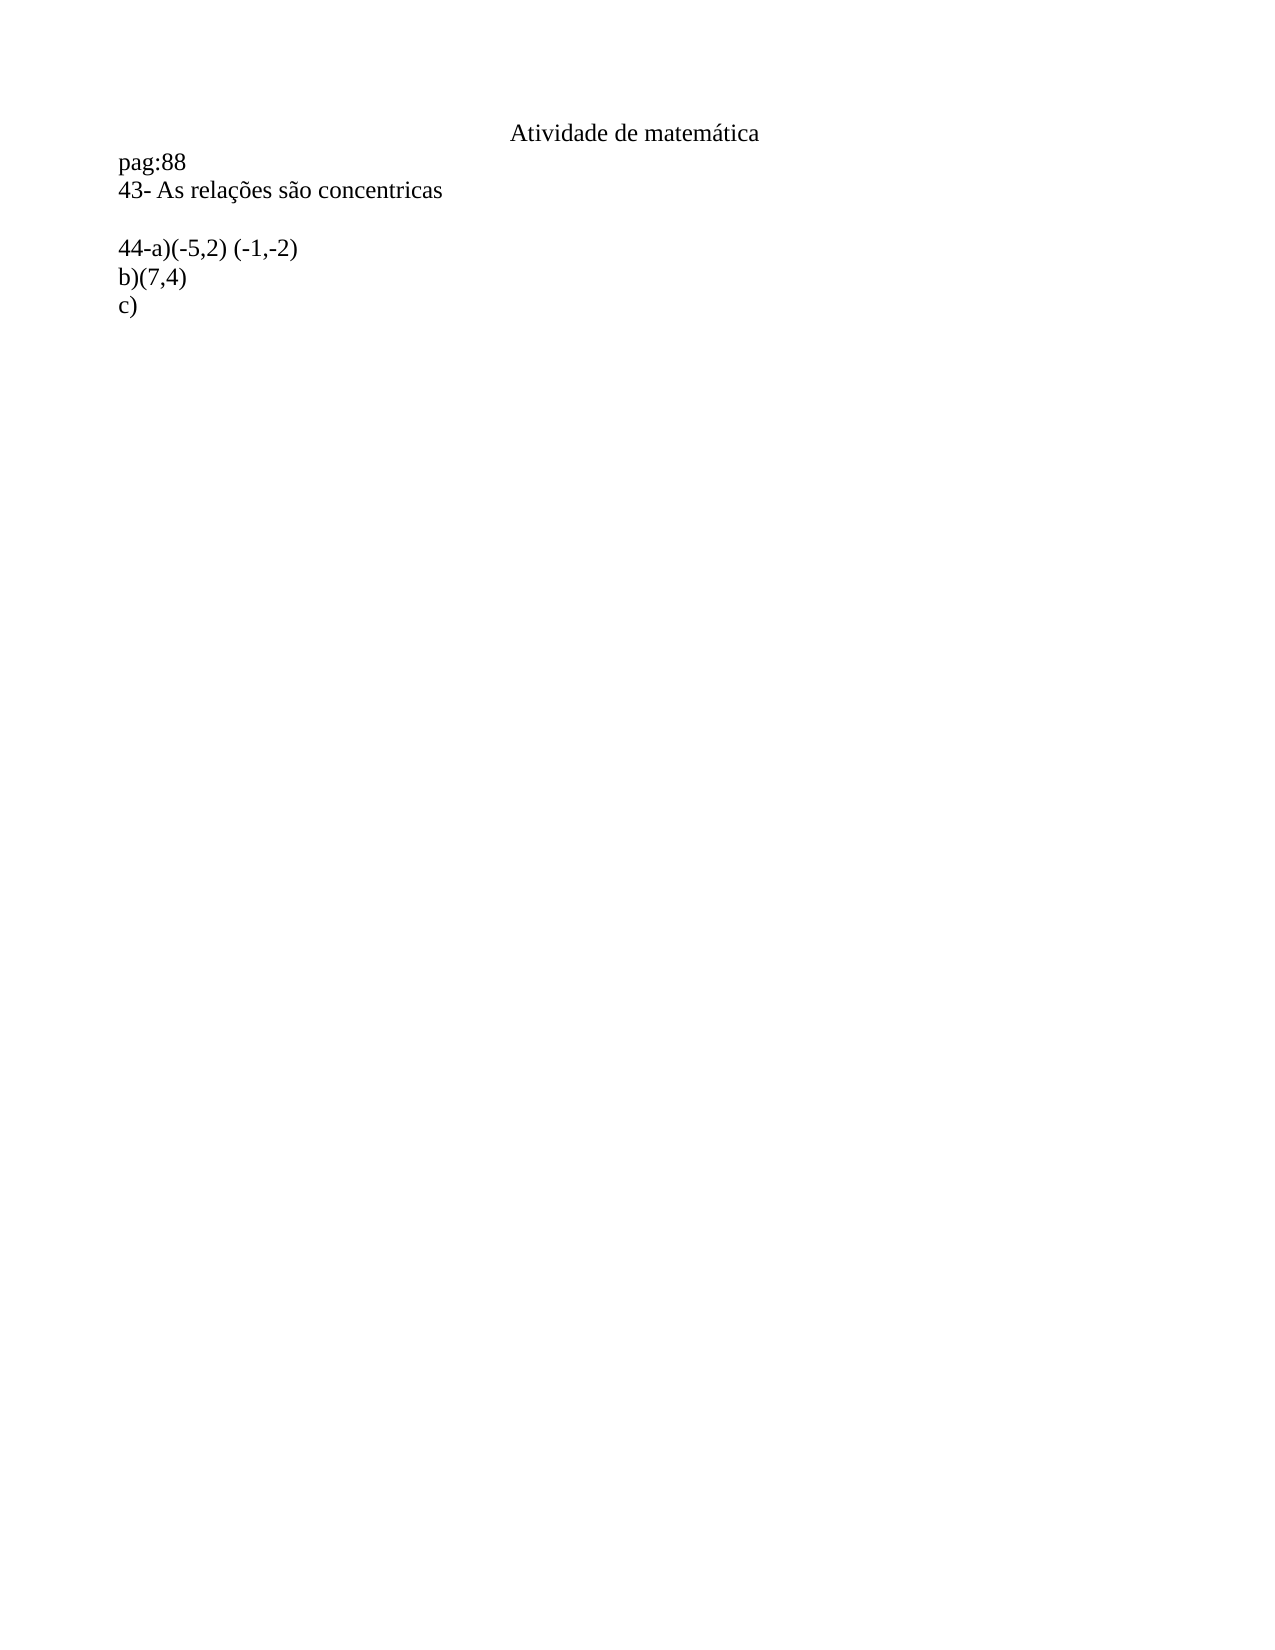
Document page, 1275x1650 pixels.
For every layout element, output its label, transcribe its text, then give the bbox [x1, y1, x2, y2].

text c) [118, 291, 1157, 319]
text b)(7,4) [118, 262, 1157, 291]
text pag:88 [118, 147, 1157, 176]
text Atividade de matemática [118, 118, 1157, 147]
text 43- As relações são concentricas [118, 176, 1157, 204]
text 44-a)(-5,2) (-1,-2) [118, 233, 1157, 262]
